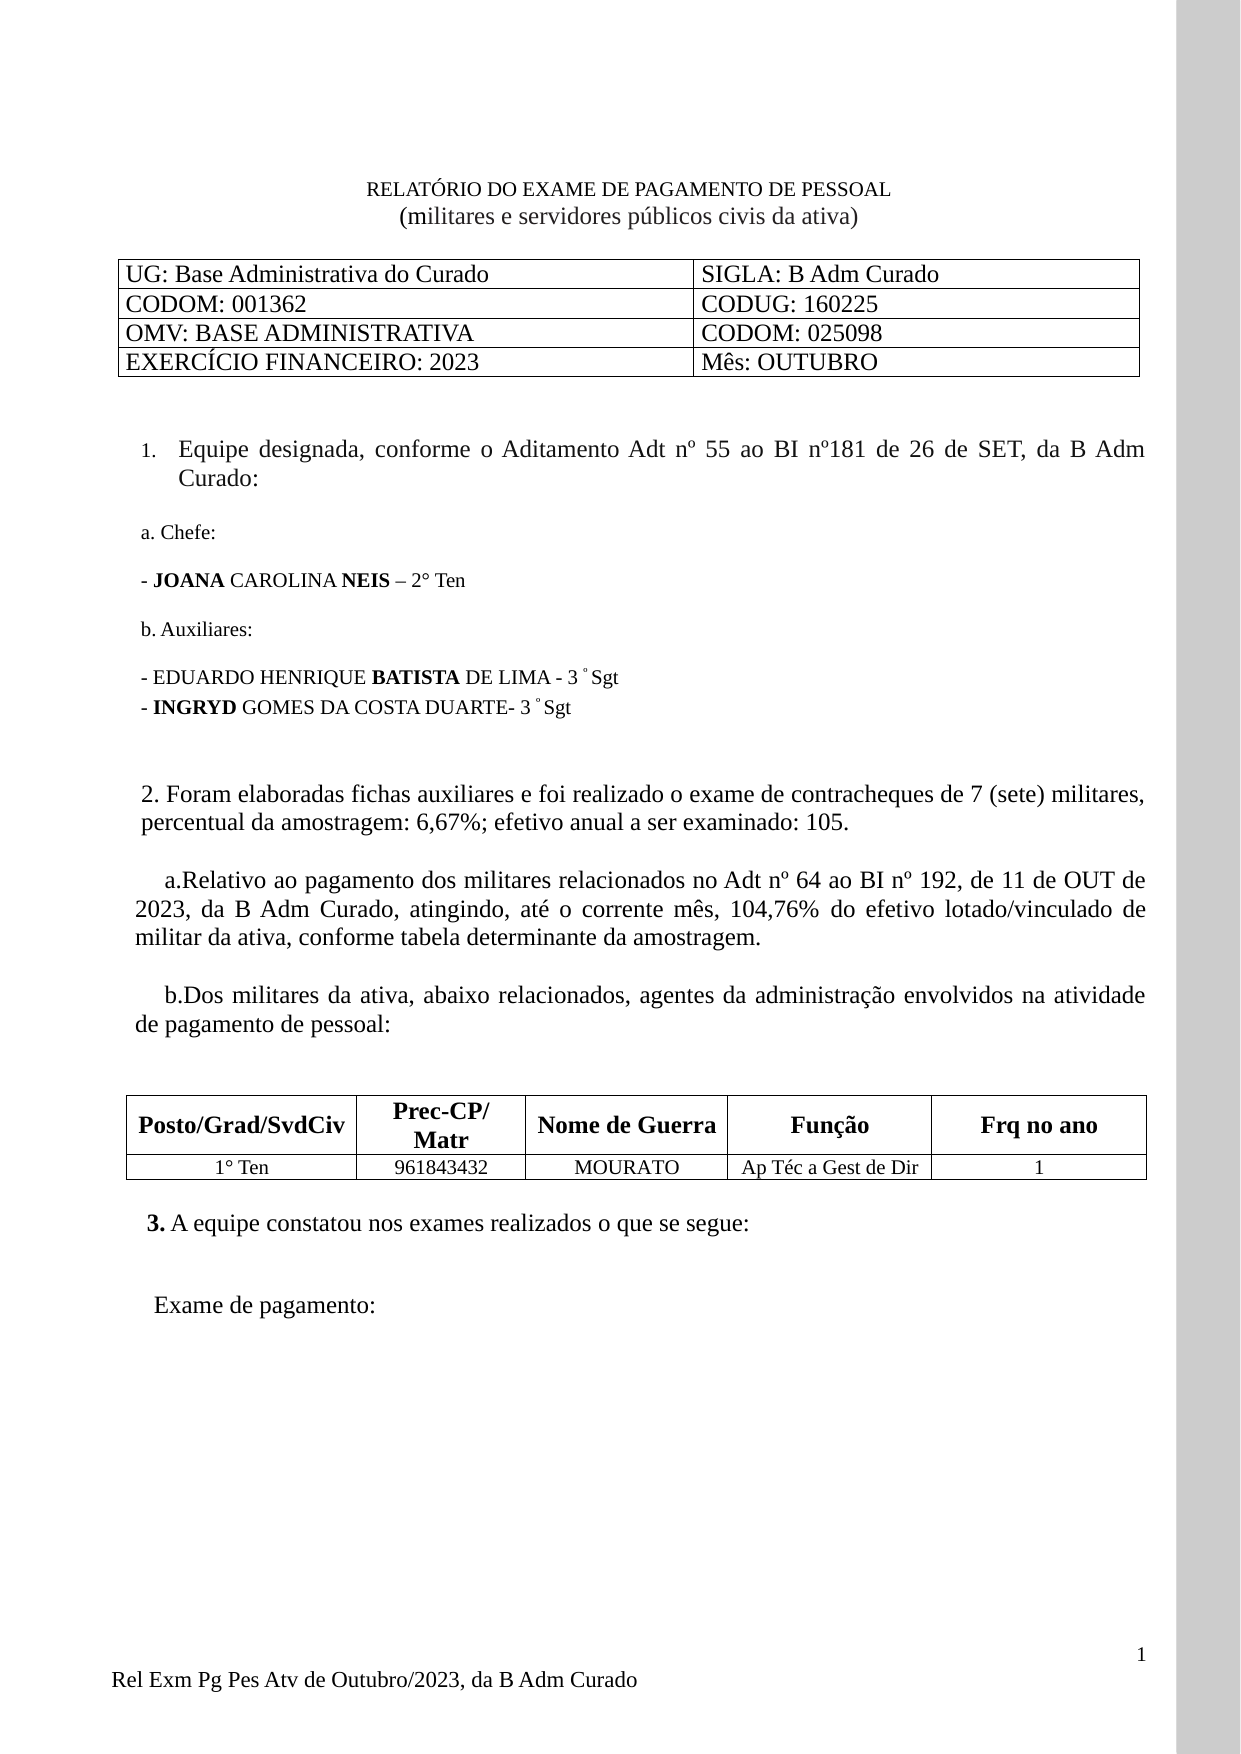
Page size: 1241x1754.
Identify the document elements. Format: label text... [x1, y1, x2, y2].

text b. Auxiliares: [111, 617, 1123, 641]
table_cell Ap Téc a Gest de Dir [728, 1155, 931, 1179]
table_header Frq no ano [932, 1096, 1146, 1153]
text - JOANA CAROLINA NEIS – 2° Ten [111, 568, 1123, 592]
table_cell CODOM: 025098 [694, 319, 1139, 347]
text (militares e servidores públicos civis da ativa) [111, 201, 1146, 230]
table_header Posto/Grad/SvdCiv [127, 1096, 356, 1153]
table_header Função [728, 1096, 931, 1153]
text a. Chefe: [111, 520, 1123, 544]
text Exame de pagamento: [111, 1261, 1123, 1319]
text 3. A equipe constatou nos exames realizados o que se segue: [111, 1208, 1099, 1237]
table_cell CODOM: 001362 [119, 289, 693, 317]
text - INGRYD GOMES DA COSTA DUARTE- 3 º Sgt [111, 695, 1123, 719]
table_header Nome de Guerra [526, 1096, 727, 1153]
list Equipe designada, conforme o Aditamento Adt nº 55 ao BI nº181 de 26 de SET, da B Adm Curado: [141, 434, 1146, 492]
table_cell 1 [932, 1155, 1146, 1179]
table_cell 961843432 [357, 1155, 525, 1179]
table_cell CODUG: 160225 [694, 289, 1139, 317]
list Dos militares da ativa, abaixo relacionados, agentes da administração envolvidos na atividade de pagamento de pessoal: [135, 980, 1146, 1037]
text RELATÓRIO DO EXAME DE PAGAMENTO DE PESSOAL [111, 177, 1146, 201]
text - EDUARDO HENRIQUE BATISTA DE LIMA - 3 º Sgt [111, 665, 1123, 689]
table_cell 1° Ten [127, 1155, 356, 1179]
list Relativo ao pagamento dos militares relacionados no Adt nº 64 ao BI nº 192, de 11 de OUT de 2023, da B Adm Curado, atingindo, até o corrente mês, 104,76% do efetivo lotado/vinculado de militar da ativa, conforme tabela determinante da amostragem. [135, 865, 1146, 951]
text 2. Foram elaboradas fichas auxiliares e foi realizado o exame de contracheques de 7 (sete) militares, percentual da amostragem: 6,67%; efetivo anual a ser examinado: 105. [141, 779, 1146, 836]
table_cell OMV: BASE ADMINISTRATIVA [119, 319, 693, 347]
table_header SIGLA: B Adm Curado [694, 260, 1139, 288]
table_cell EXERCÍCIO FINANCEIRO: 2023 [119, 348, 693, 376]
table_cell MOURATO [526, 1155, 727, 1179]
table_header UG: Base Administrativa do Curado [119, 260, 693, 288]
table_header Prec-CP/Matr [357, 1096, 525, 1153]
table_cell Mês: OUTUBRO [694, 348, 1139, 376]
